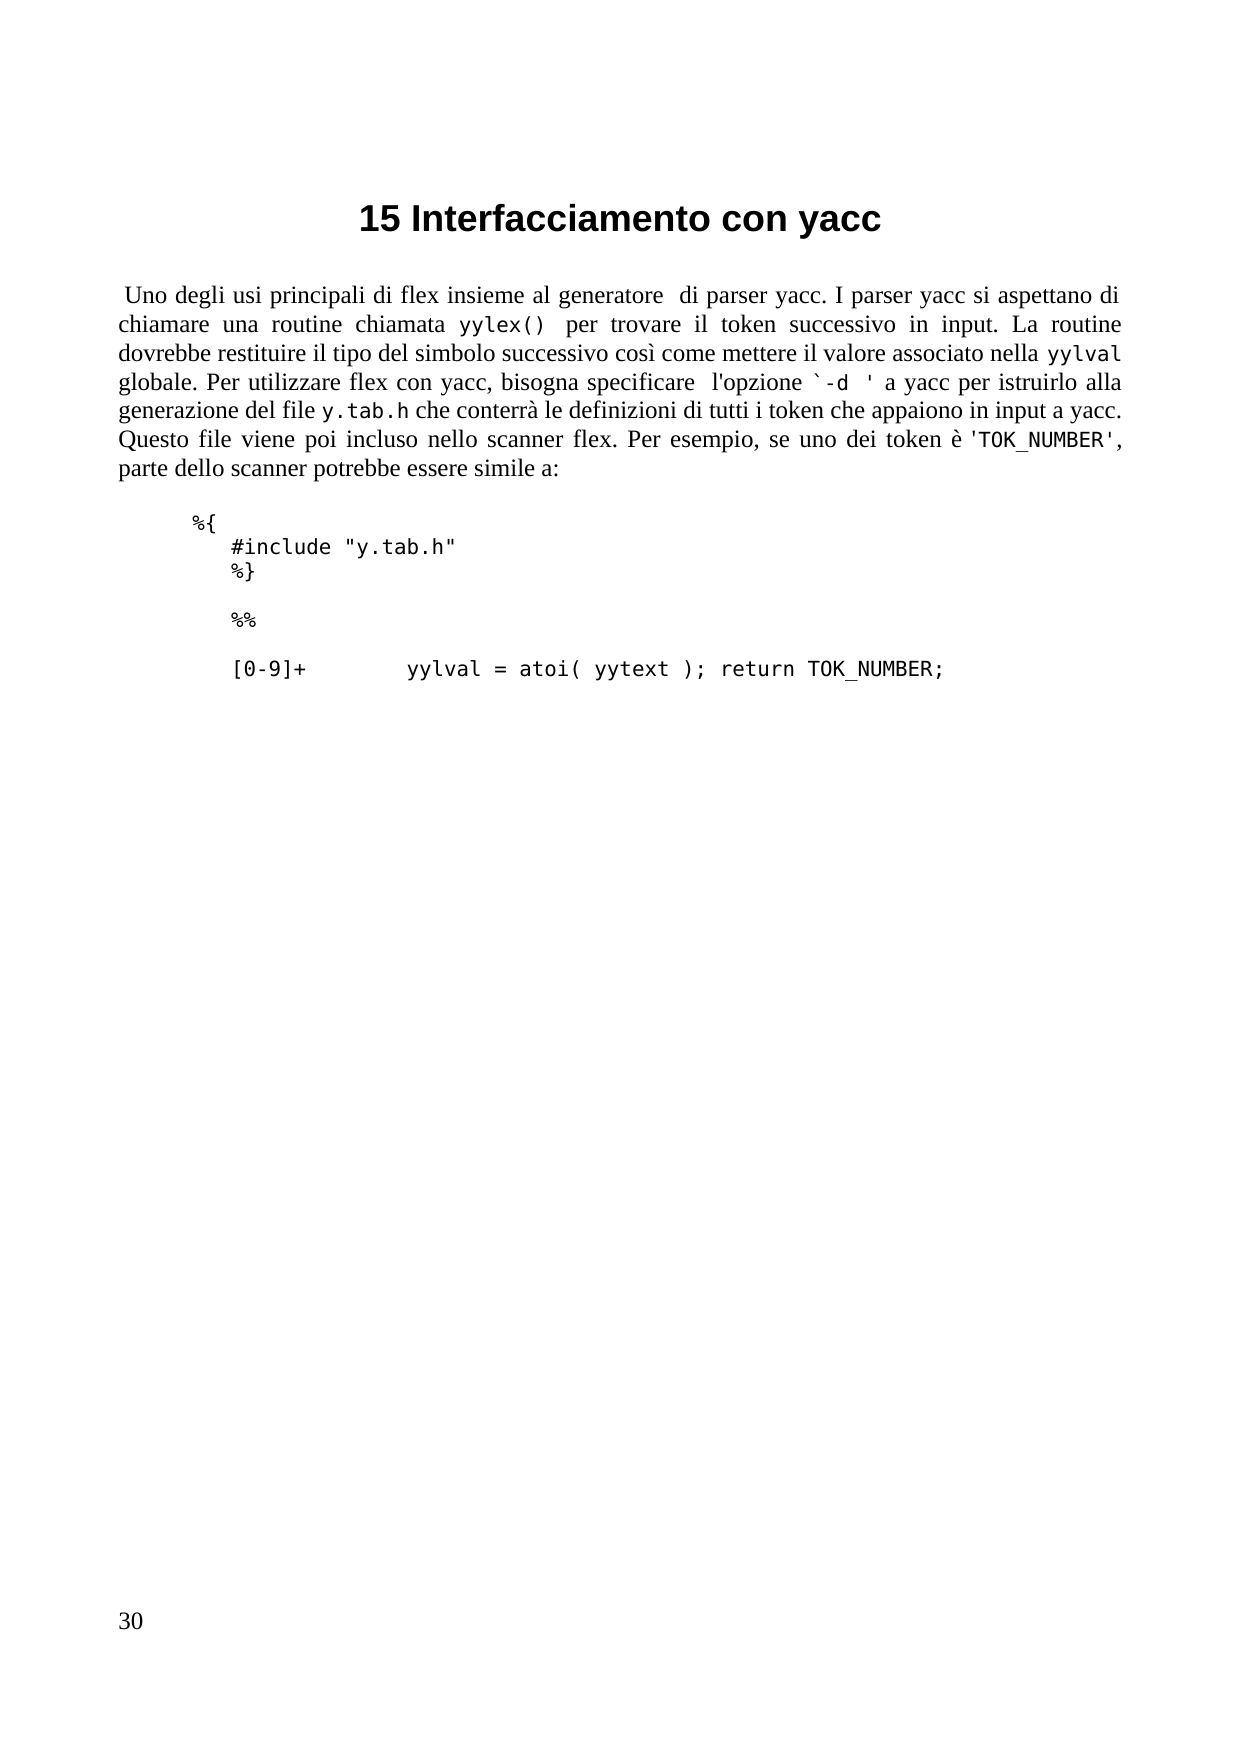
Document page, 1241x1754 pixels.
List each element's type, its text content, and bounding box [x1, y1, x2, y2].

text Uno degli usi principali di flex insieme al generatore di parser yacc. I parser yacc si aspettano di chiamare una routine chiamata yylex() per trovare il token successivo in input. La routine dovrebbe restituire il tipo del simbolo successivo così come mettere il valore associato nella yylval globale. Per utilizzare flex con yacc, bisogna specificare l'opzione `-d ' a yacc per istruirlo alla generazione del file y.tab.h che conterrà le definizioni di tutti i token che appaiono in input a yacc. Questo file viene poi incluso nello scanner flex. Per esempio, se uno dei token è 'TOK_NUMBER', parte dello scanner potrebbe essere simile a: [118, 281, 1122, 482]
text #include "y.tab.h" [118, 535, 1122, 559]
text %% [118, 608, 1122, 632]
text %} [118, 559, 1122, 584]
text [0-9]+ yylval = atoi( yytext ); return TOK_NUMBER; [118, 657, 1122, 681]
title 15 Interfacciamento con yacc [118, 196, 1122, 239]
text %{ [118, 511, 1122, 535]
